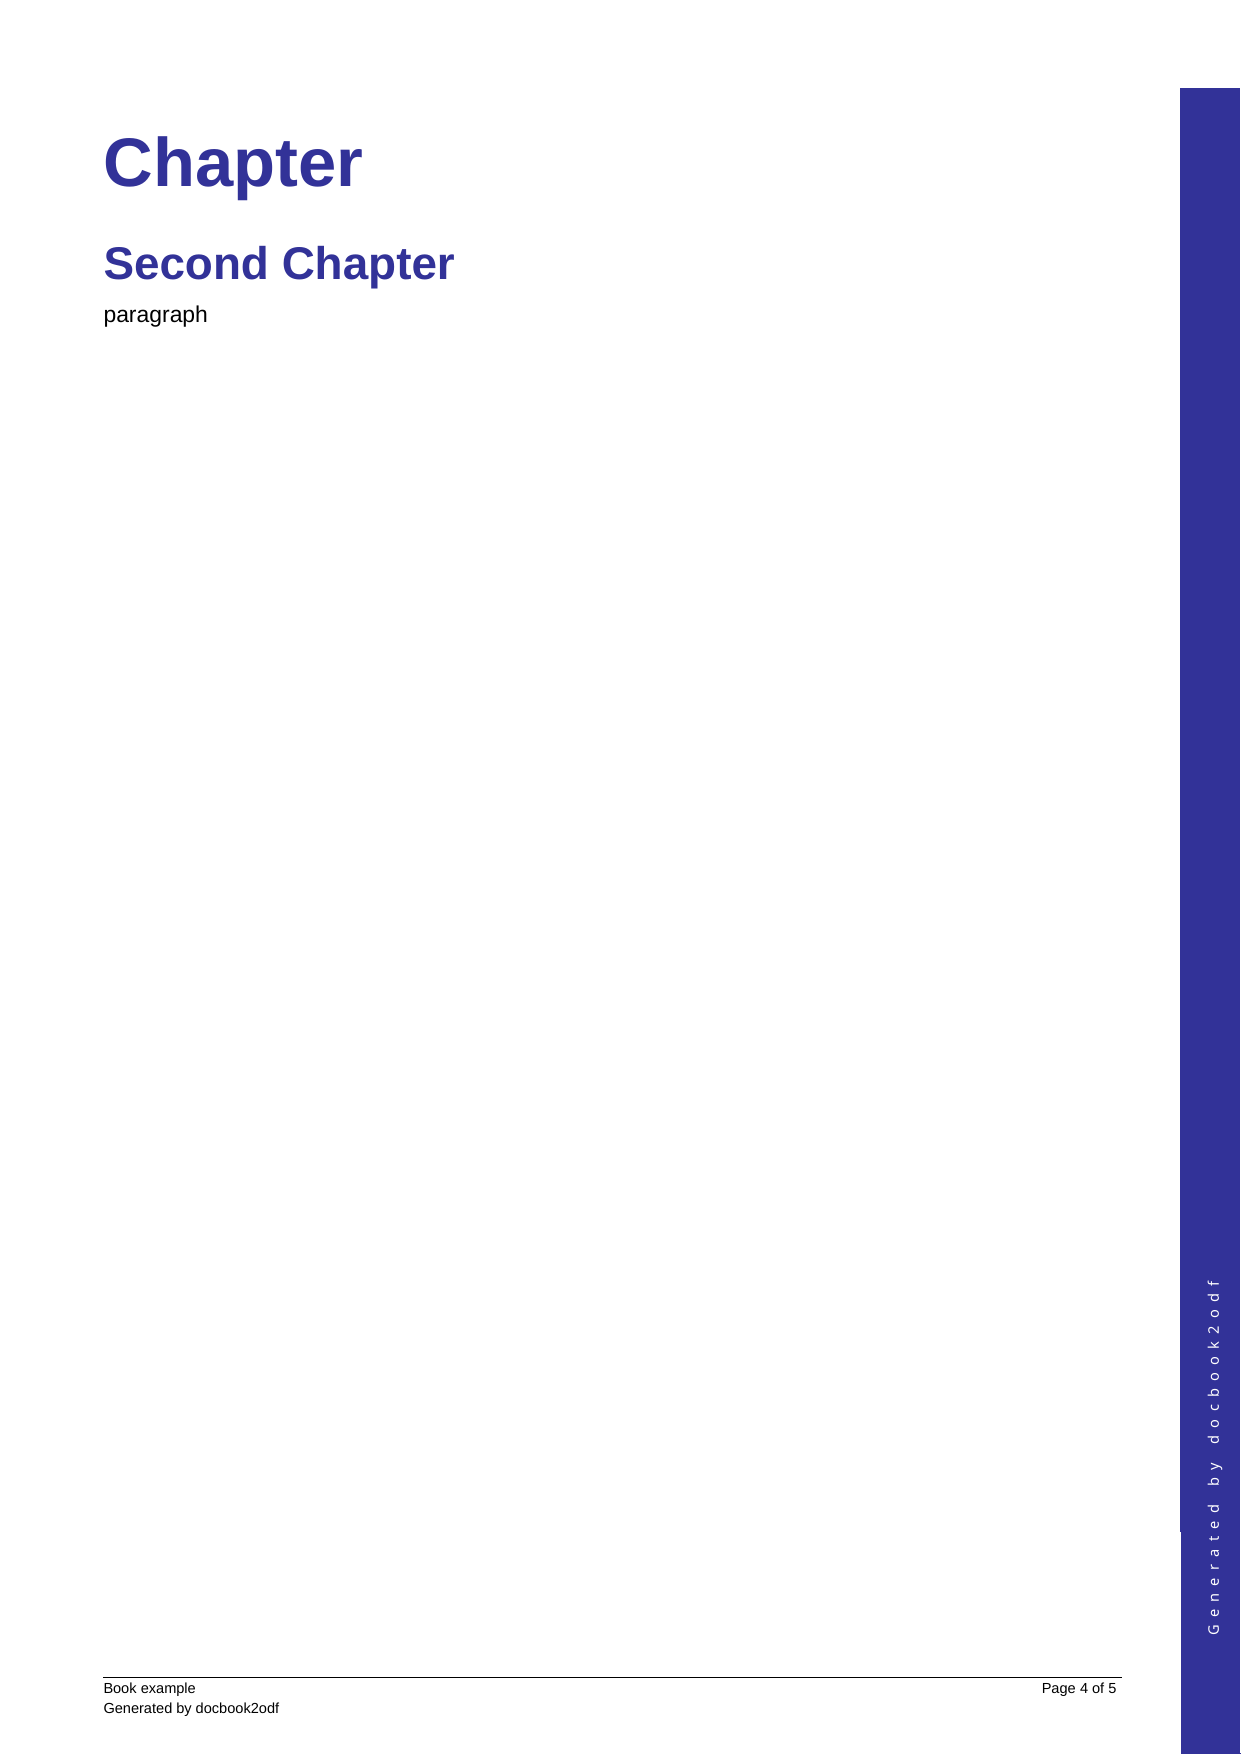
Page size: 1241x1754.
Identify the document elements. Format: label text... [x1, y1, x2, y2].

title Chapter [103, 87, 1122, 201]
text paragraph [103, 301, 1122, 327]
subtitle Second Chapter [103, 237, 1122, 289]
